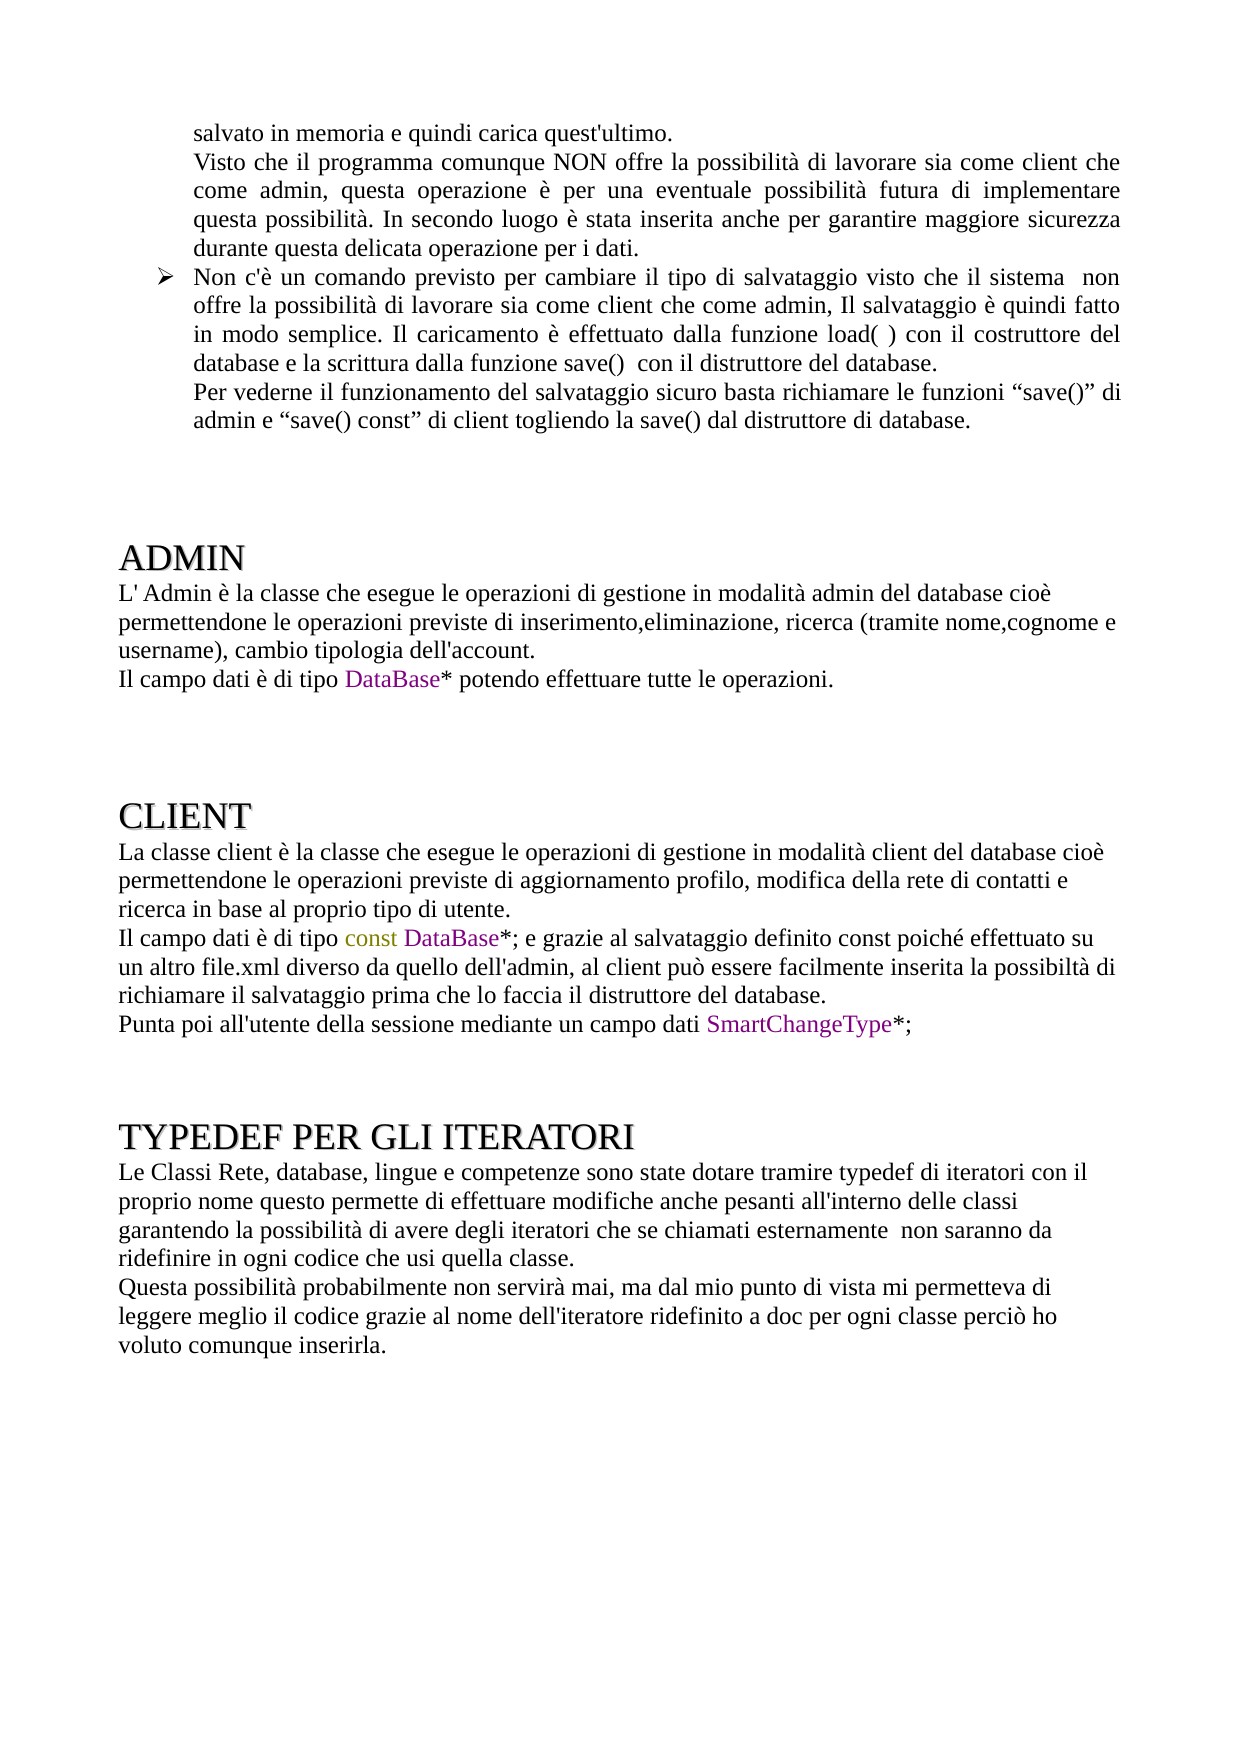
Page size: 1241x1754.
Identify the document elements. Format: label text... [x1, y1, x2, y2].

text Punta poi all'utente della sessione mediante un campo dati SmartChangeType*; [118, 1009, 1122, 1038]
text ADMIN [118, 535, 1122, 578]
text Le Classi Rete, database, lingue e competenze sono state dotare tramire typedef di iteratori con il proprio nome questo permette di effettuare modifiche anche pesanti all'interno delle classi garantendo la possibilità di avere degli iteratori che se chiamati esternamente non saranno da ridefinire in ogni codice che usi quella classe. Questa possibilità probabilmente non servirà mai, ma dal mio punto di vista mi permetteva di leggere meglio il codice grazie al nome dell'iteratore ridefinito a doc per ogni classe perciò ho voluto comunque inserirla. [118, 1157, 1122, 1358]
text CLIENT [118, 794, 1122, 837]
list salvato in memoria e quindi carica quest'ultimo. [156, 118, 1122, 147]
text TYPEDEF PER GLI ITERATORI [118, 1114, 1122, 1157]
list Non c'è un comando previsto per cambiare il tipo di salvataggio visto che il sistema non offre la possibilità di lavorare sia come client che come admin, Il salvataggio è quindi fatto in modo semplice. Il caricamento è effettuato dalla funzione load( ) con il costruttore del database e la scrittura dalla funzione save() con il distruttore del database. [156, 262, 1122, 377]
text L' Admin è la classe che esegue le operazioni di gestione in modalità admin del database cioè permettendone le operazioni previste di inserimento,eliminazione, ricerca (tramite nome,cognome e username), cambio tipologia dell'account. [118, 578, 1122, 664]
text La classe client è la classe che esegue le operazioni di gestione in modalità client del database cioè permettendone le operazioni previste di aggiornamento profilo, modifica della rete di contatti e ricerca in base al proprio tipo di utente. [118, 837, 1122, 923]
list Visto che il programma comunque NON offre la possibilità di lavorare sia come client che come admin, questa operazione è per una eventuale possibilità futura di implementare questa possibilità. In secondo luogo è stata inserita anche per garantire maggiore sicurezza durante questa delicata operazione per i dati. [156, 147, 1122, 262]
text Il campo dati è di tipo DataBase* potendo effettuare tutte le operazioni. [118, 664, 1122, 693]
list Per vederne il funzionamento del salvataggio sicuro basta richiamare le funzioni “save()” di admin e “save() const” di client togliendo la save() dal distruttore di database. [156, 377, 1122, 434]
text Il campo dati è di tipo const DataBase*; e grazie al salvataggio definito const poiché effettuato su un altro file.xml diverso da quello dell'admin, al client può essere facilmente inserita la possibiltà di richiamare il salvataggio prima che lo faccia il distruttore del database. [118, 923, 1122, 1009]
